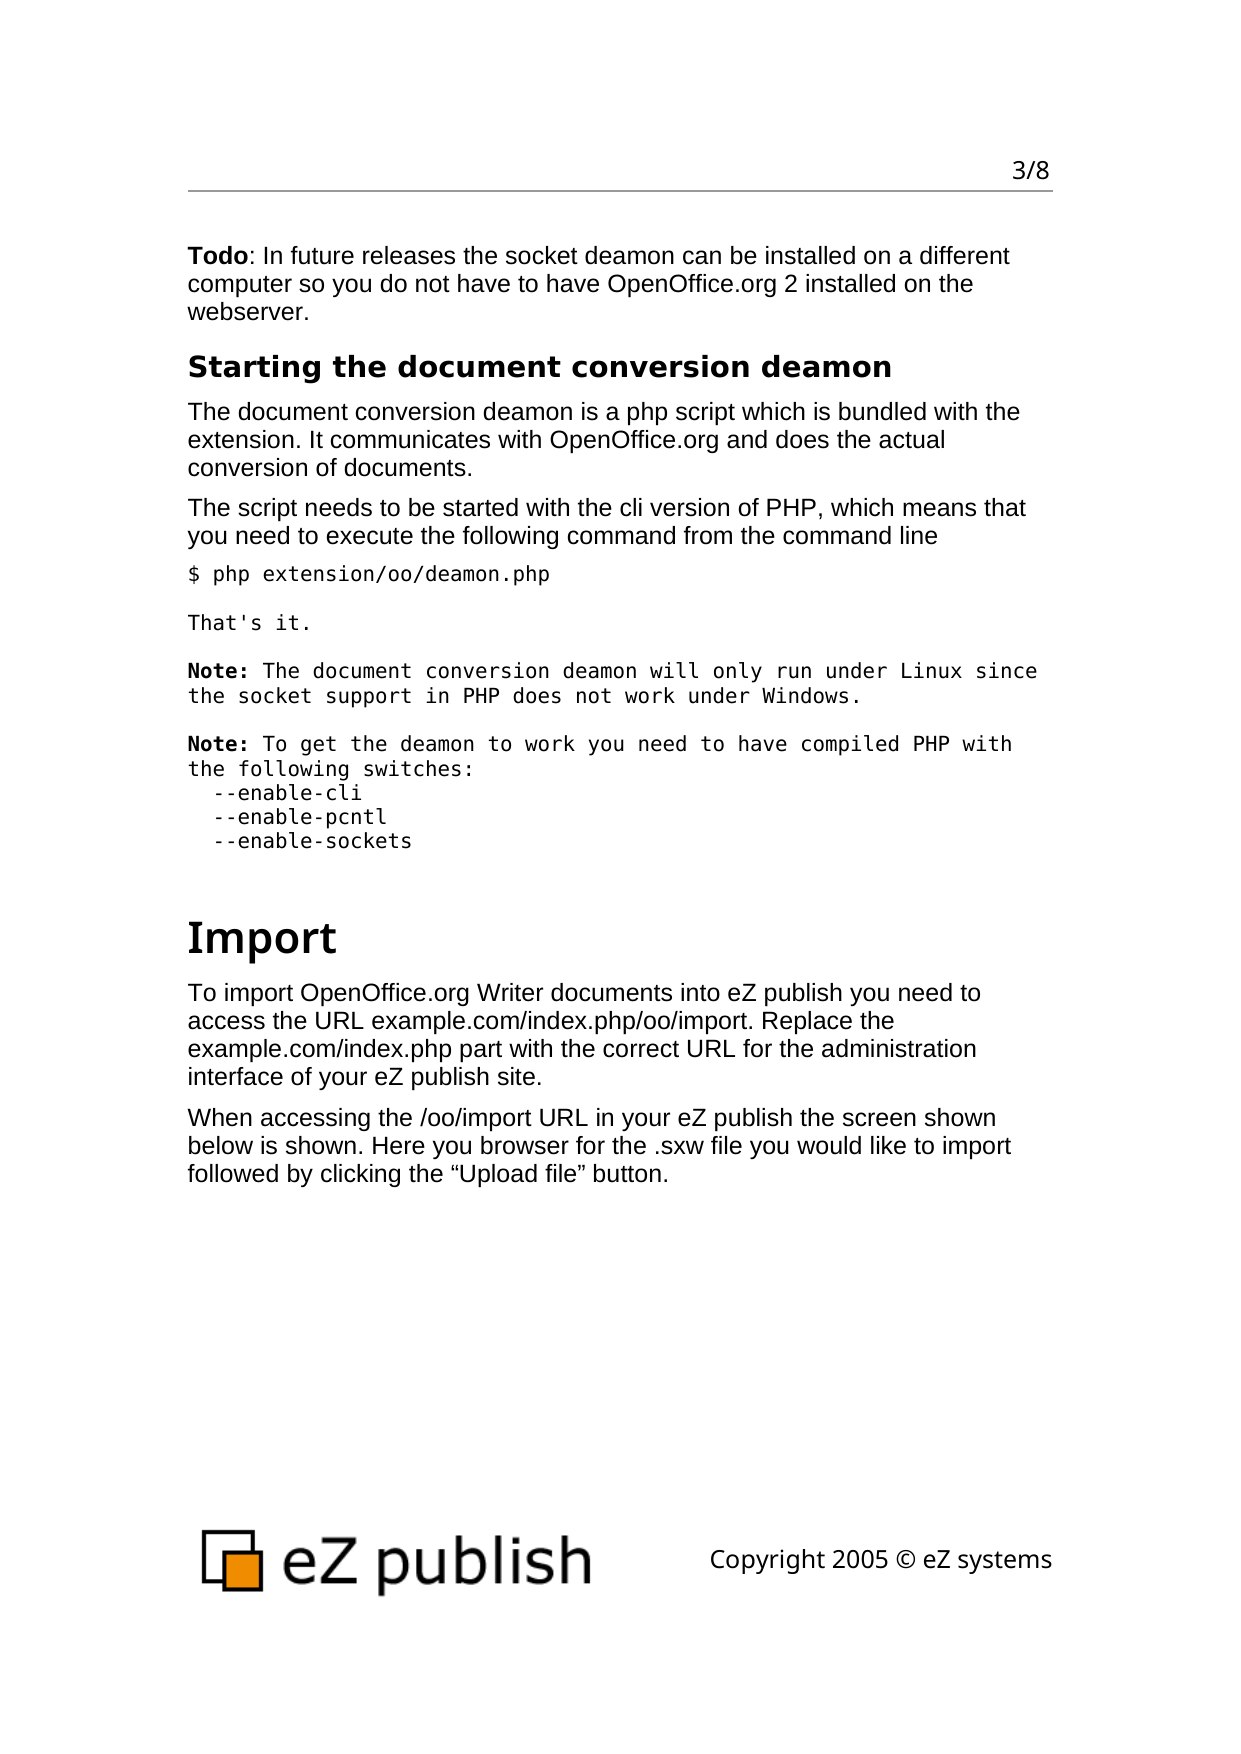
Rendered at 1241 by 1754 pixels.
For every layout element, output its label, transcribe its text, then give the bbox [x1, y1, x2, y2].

text The script needs to be started with the cli version of PHP, which means that you need to execute the following command from the command line [187, 494, 1053, 550]
text Note: The document conversion deamon will only run under Linux since the socket support in PHP does not work under Windows. [187, 659, 1053, 708]
subtitle Starting the document conversion deamon [187, 351, 1053, 385]
subtitle Import [187, 907, 1053, 966]
text When accessing the /oo/import URL in your eZ publish the screen shown below is shown. Here you browser for the .sxw file you would like to import followed by clicking the “Upload file” button. [187, 1103, 1053, 1187]
picture [194, 1522, 600, 1604]
text $ php extension/oo/deamon.php [187, 562, 1053, 587]
text Todo: In future releases the socket deamon can be installed on a different computer so you do not have to have OpenOffice.org 2 installed on the webserver. [187, 242, 1053, 326]
text That's it. [187, 611, 1053, 635]
text --enable-sockets [187, 829, 1053, 854]
text Note: To get the deamon to work you need to have compiled PHP with the following switches: [187, 732, 1053, 781]
text --enable-pcntl [187, 805, 1053, 829]
text To import OpenOffice.org Writer documents into eZ publish you need to access the URL example.com/index.php/oo/import. Replace the example.com/index.php part with the correct URL for the administration interface of your eZ publish site. [187, 979, 1053, 1091]
text The document conversion deamon is a php script which is bundled with the extension. It communicates with OpenOffice.org and does the actual conversion of documents. [187, 397, 1053, 481]
text --enable-cli [187, 781, 1053, 805]
